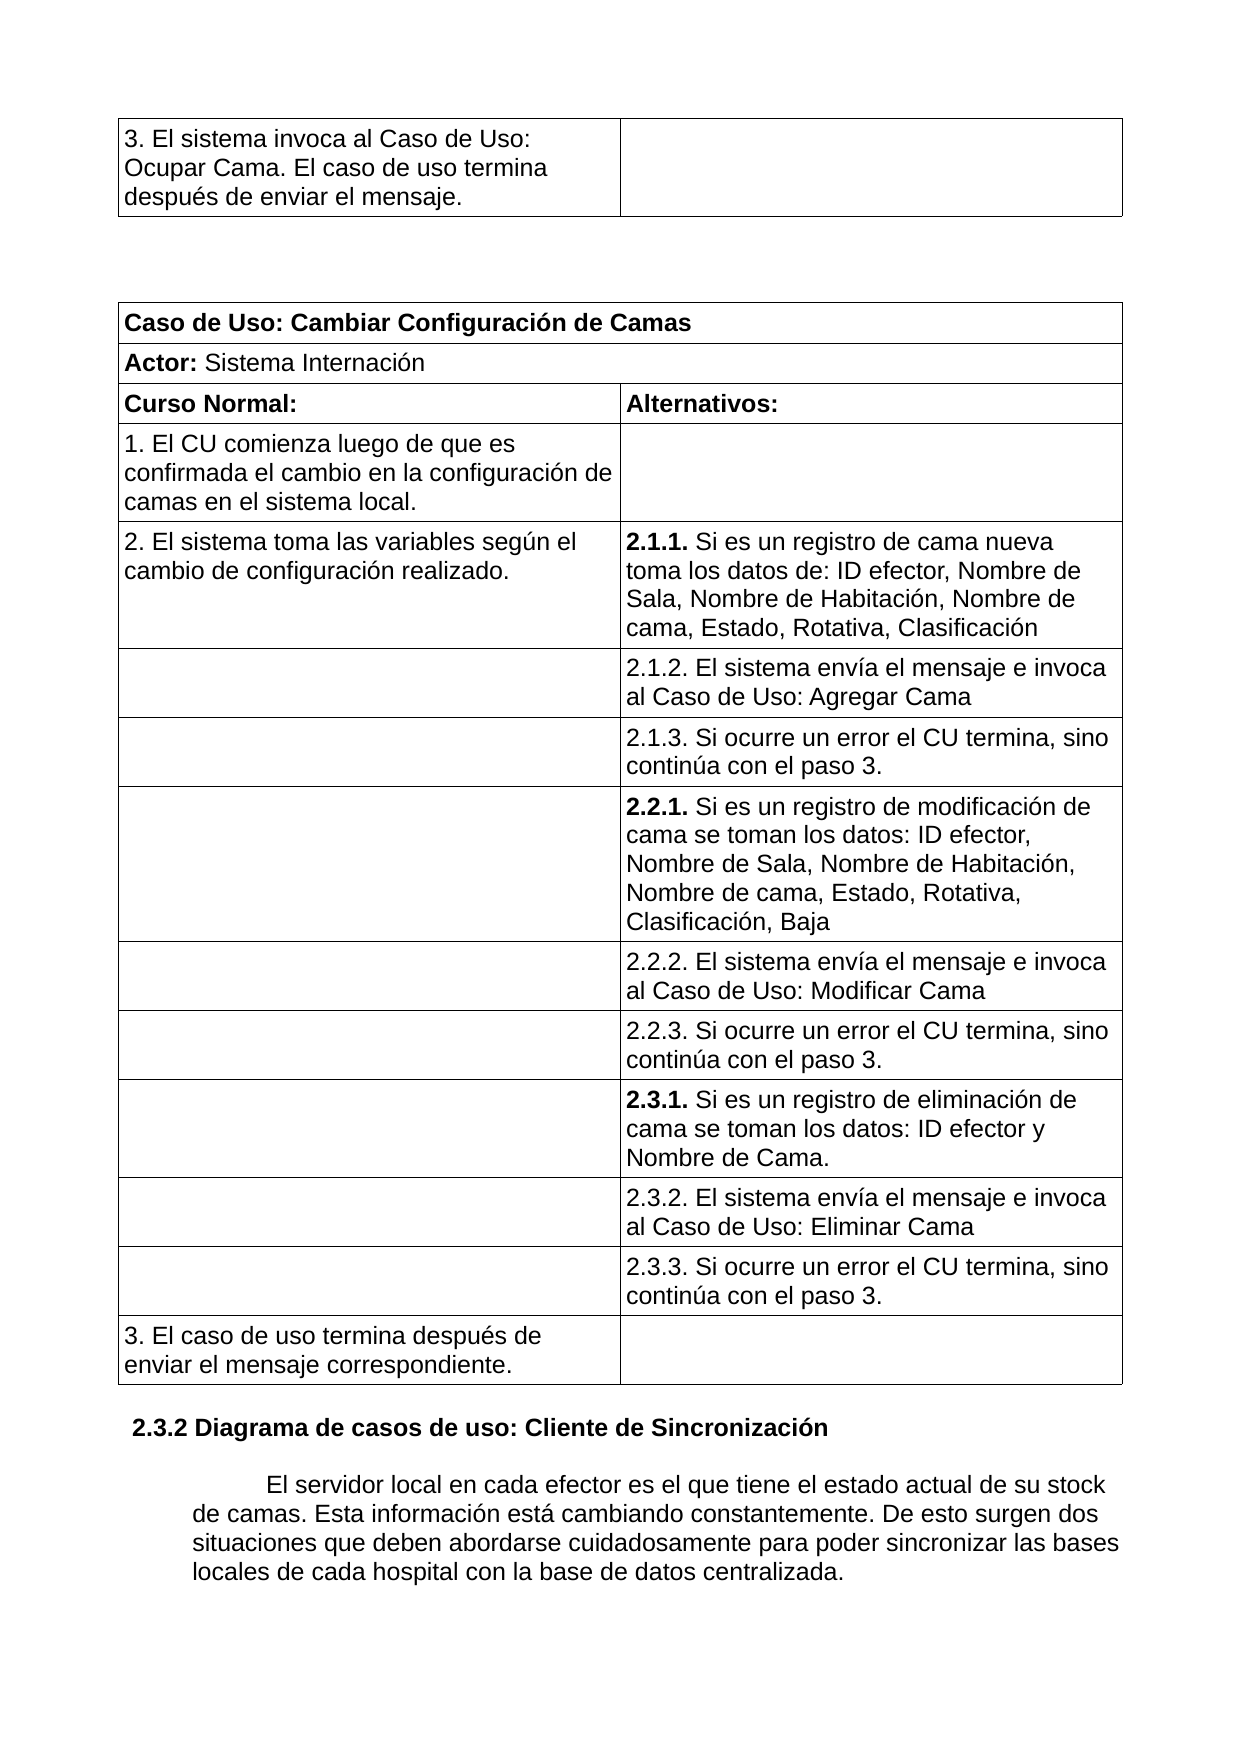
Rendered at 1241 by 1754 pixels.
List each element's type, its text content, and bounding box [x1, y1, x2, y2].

table_cell 2.1.1. Si es un registro de cama nueva toma los datos de: ID efector, Nombre de Sala, Nombre de Habitación, Nombre de cama, Estado, Rotativa, Clasificación [621, 522, 1122, 648]
table_cell 2.1.3. Si ocurre un error el CU termina, sino continúa con el paso 3. [621, 718, 1122, 786]
table_cell [119, 1178, 620, 1246]
table_cell 2.3.1. Si es un registro de eliminación de cama se toman los datos: ID efector y Nombre de Cama. [621, 1080, 1122, 1177]
table_cell [119, 718, 620, 786]
table_cell [119, 1011, 620, 1079]
table_cell [621, 424, 1122, 521]
table_header Caso de Uso: Cambiar Configuración de Camas [119, 303, 1122, 343]
table_cell 2.1.2. El sistema envía el mensaje e invoca al Caso de Uso: Agregar Cama [621, 649, 1122, 717]
table_cell Actor: Sistema Internación [119, 344, 1122, 383]
table_cell [119, 1247, 620, 1315]
table_cell 3. El caso de uso termina después de enviar el mensaje correspondiente. [119, 1316, 620, 1384]
table_cell [621, 1316, 1122, 1384]
table_cell 1. El CU comienza luego de que es confirmada el cambio en la configuración de camas en el sistema local. [119, 424, 620, 521]
table_cell Alternativos: [621, 384, 1122, 423]
table_cell 2.2.1. Si es un registro de modificación de cama se toman los datos: ID efector, Nombre de Sala, Nombre de Habitación, Nombre de cama, Estado, Rotativa, Clasificación, Baja [621, 787, 1122, 941]
table_cell 3. El sistema invoca al Caso de Uso: Ocupar Cama. El caso de uso termina después de enviar el mensaje. [119, 119, 620, 216]
table_cell 2.2.3. Si ocurre un error el CU termina, sino continúa con el paso 3. [621, 1011, 1122, 1079]
table_cell 2. El sistema toma las variables según el cambio de configuración realizado. [119, 522, 620, 648]
text El servidor local en cada efector es el que tiene el estado actual de su stock de camas. Esta información está cambiando constantemente. De esto surgen dos situaciones que deben abordarse cuidadosamente para poder sincronizar las bases locales de cada hospital con la base de datos centralizada. [118, 1471, 1122, 1586]
table_cell 2.3.3. Si ocurre un error el CU termina, sino continúa con el paso 3. [621, 1247, 1122, 1315]
table_cell 2.2.2. El sistema envía el mensaje e invoca al Caso de Uso: Modificar Cama [621, 942, 1122, 1010]
table_cell [119, 1080, 620, 1177]
table_cell [119, 649, 620, 717]
table_cell Curso Normal: [119, 384, 620, 423]
table_cell [119, 942, 620, 1010]
text 2.3.2 Diagrama de casos de uso: Cliente de Sincronización [118, 1413, 1122, 1442]
table_cell [621, 119, 1122, 216]
table_cell 2.3.2. El sistema envía el mensaje e invoca al Caso de Uso: Eliminar Cama [621, 1178, 1122, 1246]
table_cell [119, 787, 620, 941]
